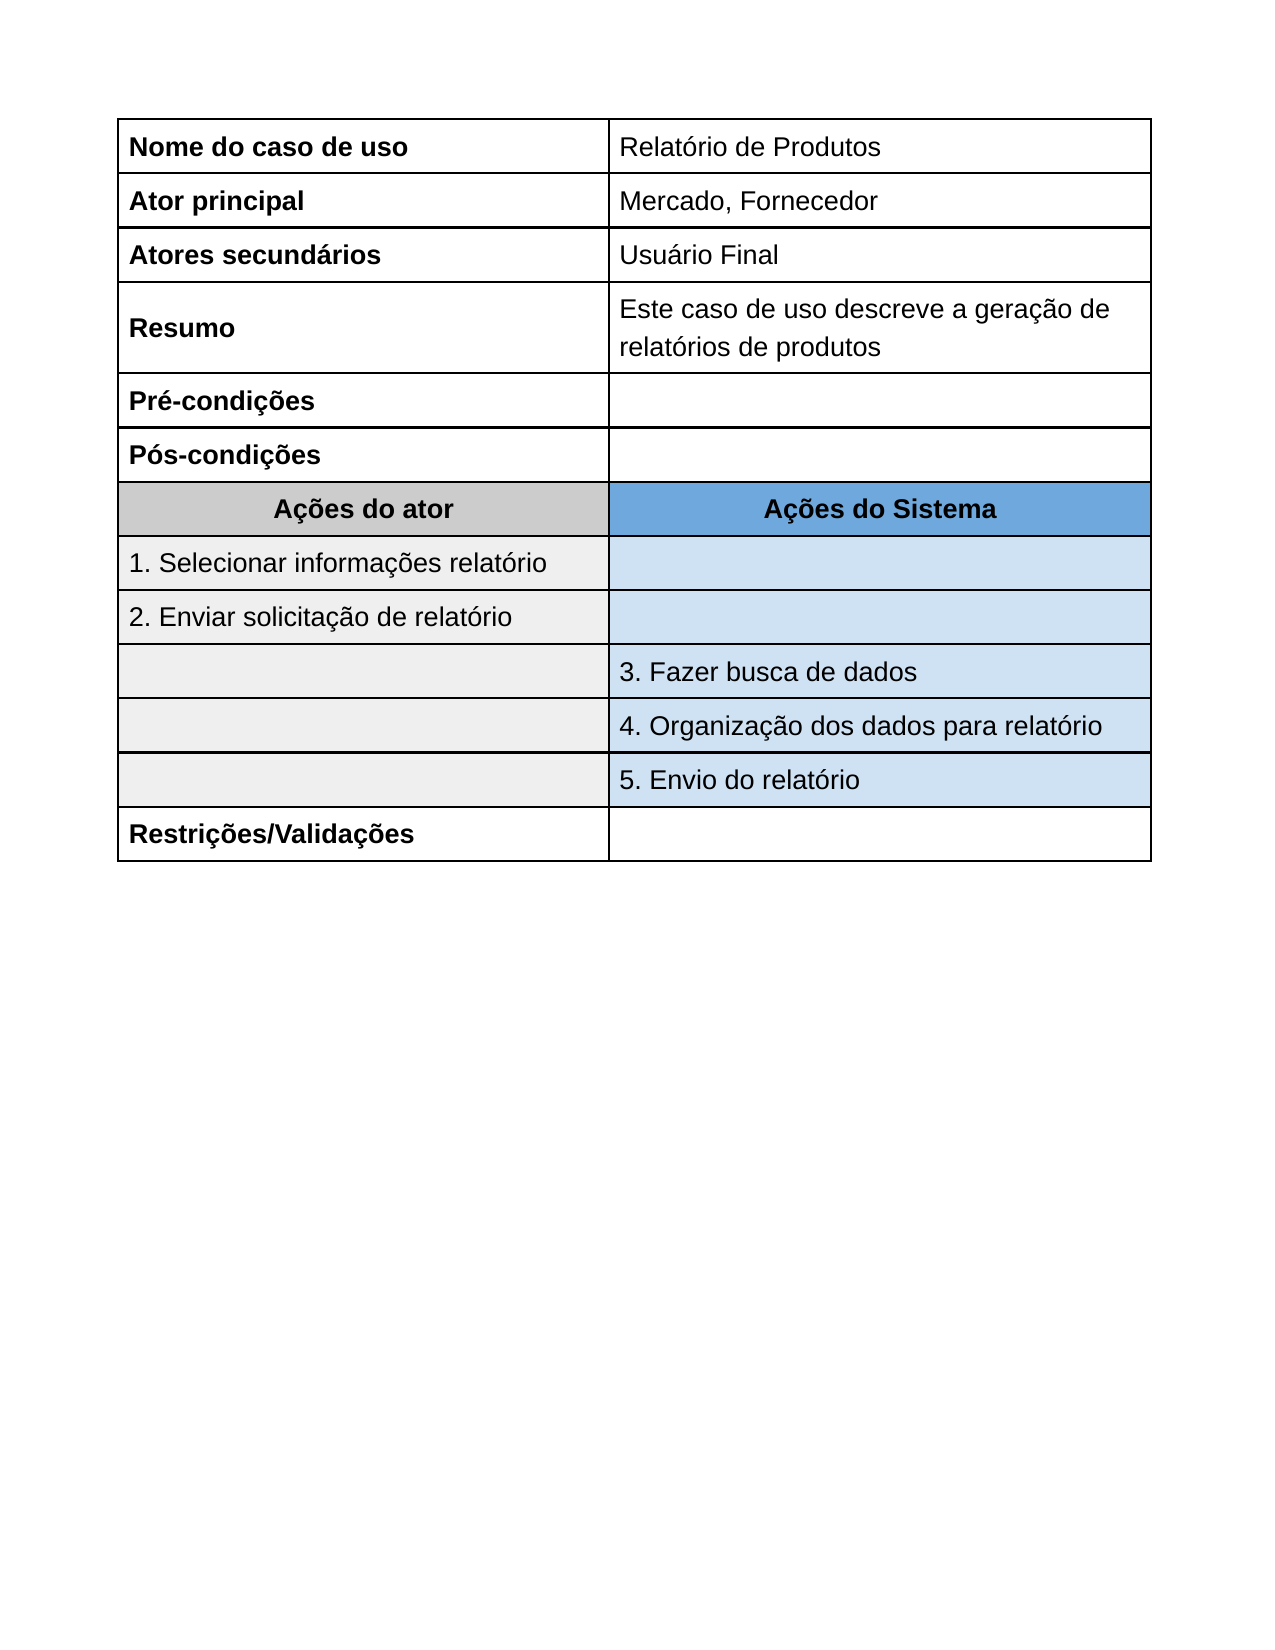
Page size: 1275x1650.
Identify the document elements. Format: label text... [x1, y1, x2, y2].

table_cell Atores secundários [119, 229, 608, 281]
table_cell Pré-condições [119, 374, 608, 426]
table_cell 2. Enviar solicitação de relatório [119, 591, 608, 643]
table_cell [610, 808, 1150, 860]
table_cell Restrições/Validações [119, 808, 608, 860]
table_header Nome do caso de uso [119, 120, 608, 172]
table_cell Resumo [119, 283, 608, 372]
table_cell [119, 754, 608, 806]
table_cell Mercado, Fornecedor [610, 174, 1150, 226]
table_cell 3. Fazer busca de dados [610, 645, 1150, 697]
table_cell Pós-condições [119, 429, 608, 481]
table_cell Este caso de uso descreve a geração de relatórios de produtos [610, 283, 1150, 372]
table_cell Ações do ator [119, 483, 608, 535]
table_cell Usuário Final [610, 229, 1150, 281]
table_cell 1. Selecionar informações relatório [119, 537, 608, 589]
table_cell Ações do Sistema [610, 483, 1150, 535]
table_cell [610, 591, 1150, 643]
table_cell [610, 429, 1150, 481]
table_cell [610, 374, 1150, 426]
table_cell [119, 699, 608, 751]
table_cell [119, 645, 608, 697]
table_cell [610, 537, 1150, 589]
table_cell Ator principal [119, 174, 608, 226]
table_cell 4. Organização dos dados para relatório [610, 699, 1150, 751]
table_cell 5. Envio do relatório [610, 754, 1150, 806]
table_header Relatório de Produtos [610, 120, 1150, 172]
